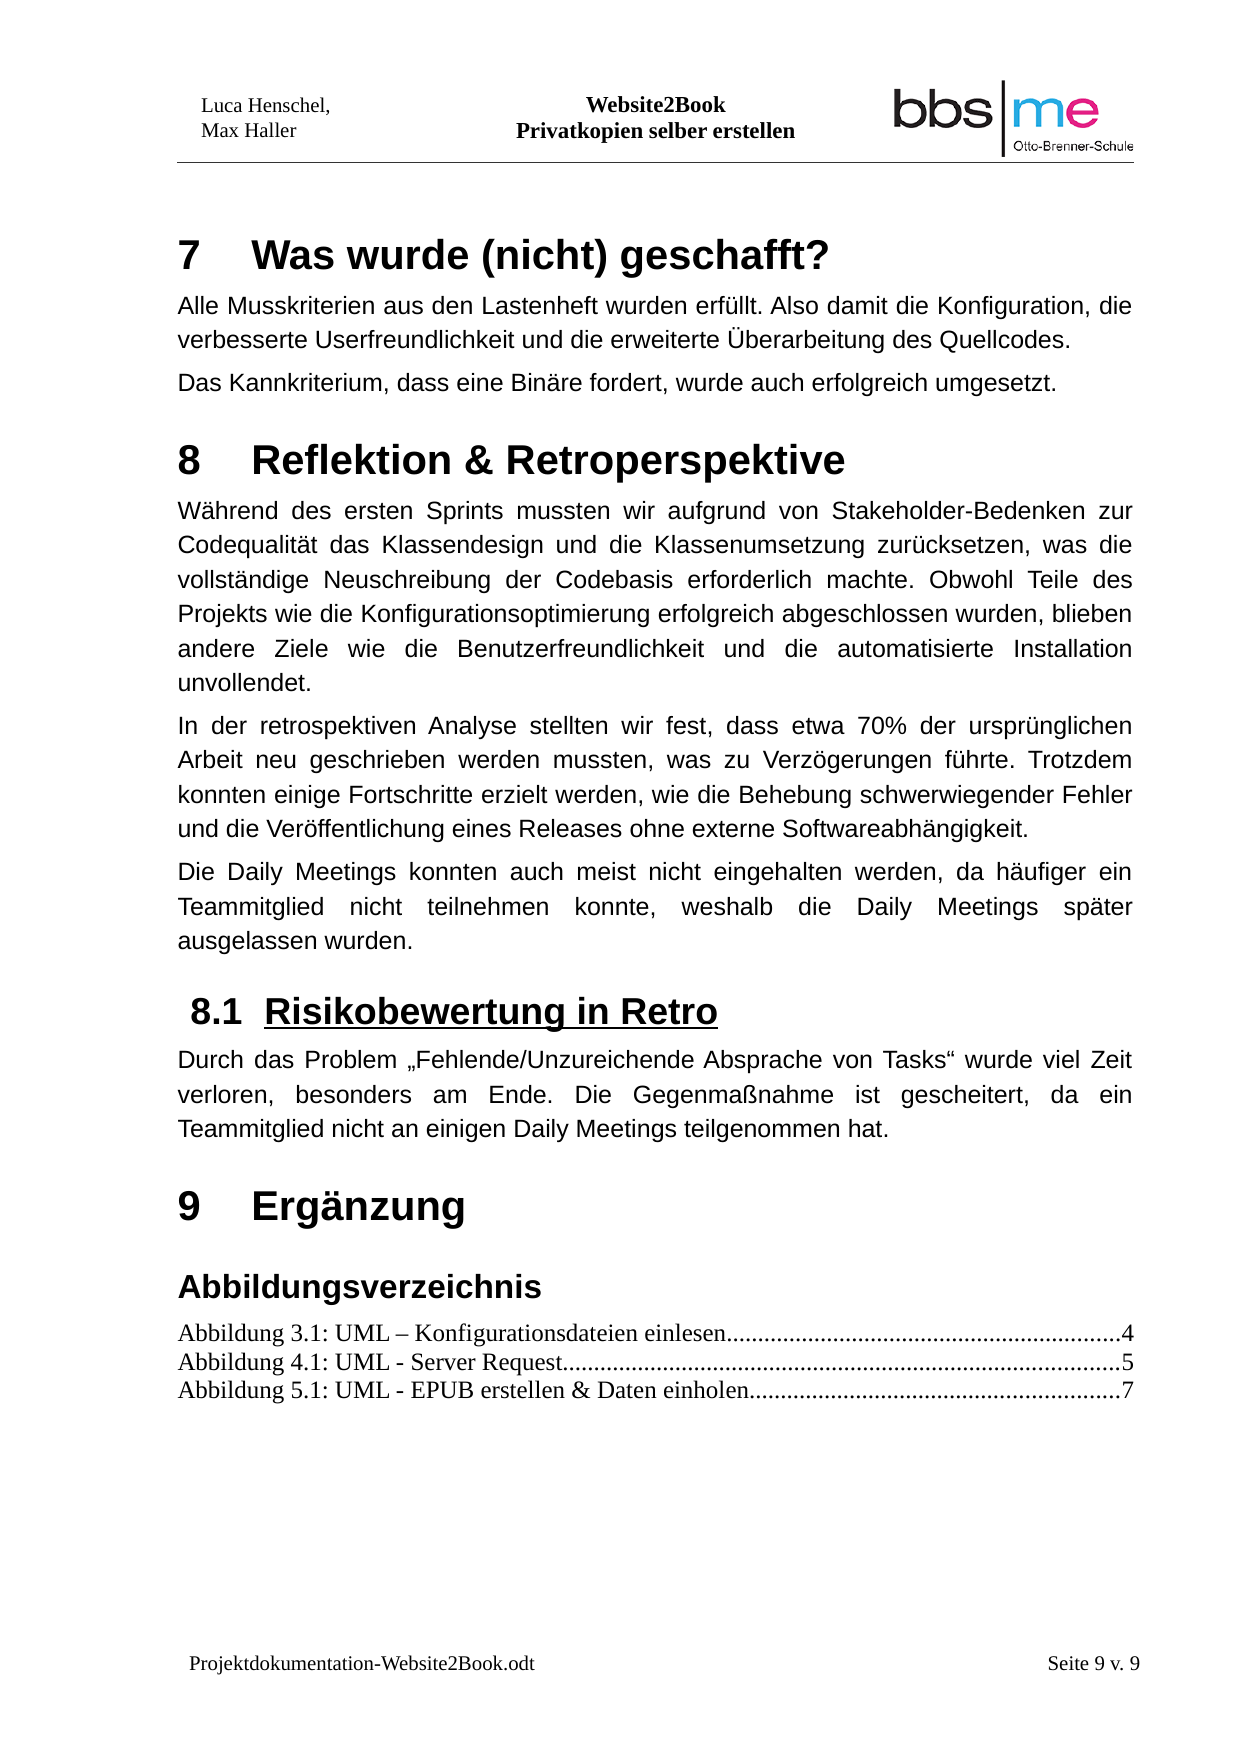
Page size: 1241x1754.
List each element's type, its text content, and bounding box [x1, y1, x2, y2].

text Das Kannkriterium, dass eine Binäre fordert, wurde auch erfolgreich umgesetzt. [177, 368, 1134, 397]
text Während des ersten Sprints mussten wir aufgrund von Stakeholder-Bedenken zur Codequalität das Klassendesign und die Klassenumsetzung zurücksetzen, was die vollständige Neuschreibung der Codebasis erforderlich machte. Obwohl Teile des Projekts wie die Konfigurationsoptimierung erfolgreich abgeschlossen wurden, blieben andere Ziele wie die Benutzerfreundlichkeit und die automatisierte Installation unvollendet. [177, 496, 1134, 697]
subtitle Risikobewertung in Retro [190, 989, 1134, 1033]
picture [894, 80, 1134, 157]
subtitle Ergänzung [177, 1182, 1134, 1229]
subtitle Abbildungsverzeichnis [177, 1267, 1134, 1306]
subtitle Reflektion & Retroperspektive [177, 436, 1134, 483]
text Abbildung 4.1: UML - Server Request 5 [177, 1347, 1134, 1376]
text Abbildung 3.1: UML – Konfigurationsdateien einlesen 4 [177, 1318, 1134, 1347]
text In der retrospektiven Analyse stellten wir fest, dass etwa 70% der ursprünglichen Arbeit neu geschrieben werden mussten, was zu Verzögerungen führte. Trotzdem konnten einige Fortschritte erzielt werden, wie die Behebung schwerwiegender Fehler und die Veröffentlichung eines Releases ohne externe Softwareabhängigkeit. [177, 711, 1134, 843]
text Alle Musskriterien aus den Lastenheft wurden erfüllt. Also damit die Konfiguration, die verbesserte Userfreundlichkeit und die erweiterte Überarbeitung des Quellcodes. [177, 291, 1134, 354]
text Die Daily Meetings konnten auch meist nicht eingehalten werden, da häufiger ein Teammitglied nicht teilnehmen konnte, weshalb die Daily Meetings später ausgelassen wurden. [177, 857, 1134, 955]
text Durch das Problem „Fehlende/Unzureichende Absprache von Tasks“ wurde viel Zeit verloren, besonders am Ende. Die Gegenmaßnahme ist gescheitert, da ein Teammitglied nicht an einigen Daily Meetings teilgenommen hat. [177, 1045, 1134, 1143]
text Abbildung 5.1: UML - EPUB erstellen & Daten einholen 7 [177, 1376, 1134, 1404]
subtitle Was wurde (nicht) geschafft? [177, 231, 1134, 278]
